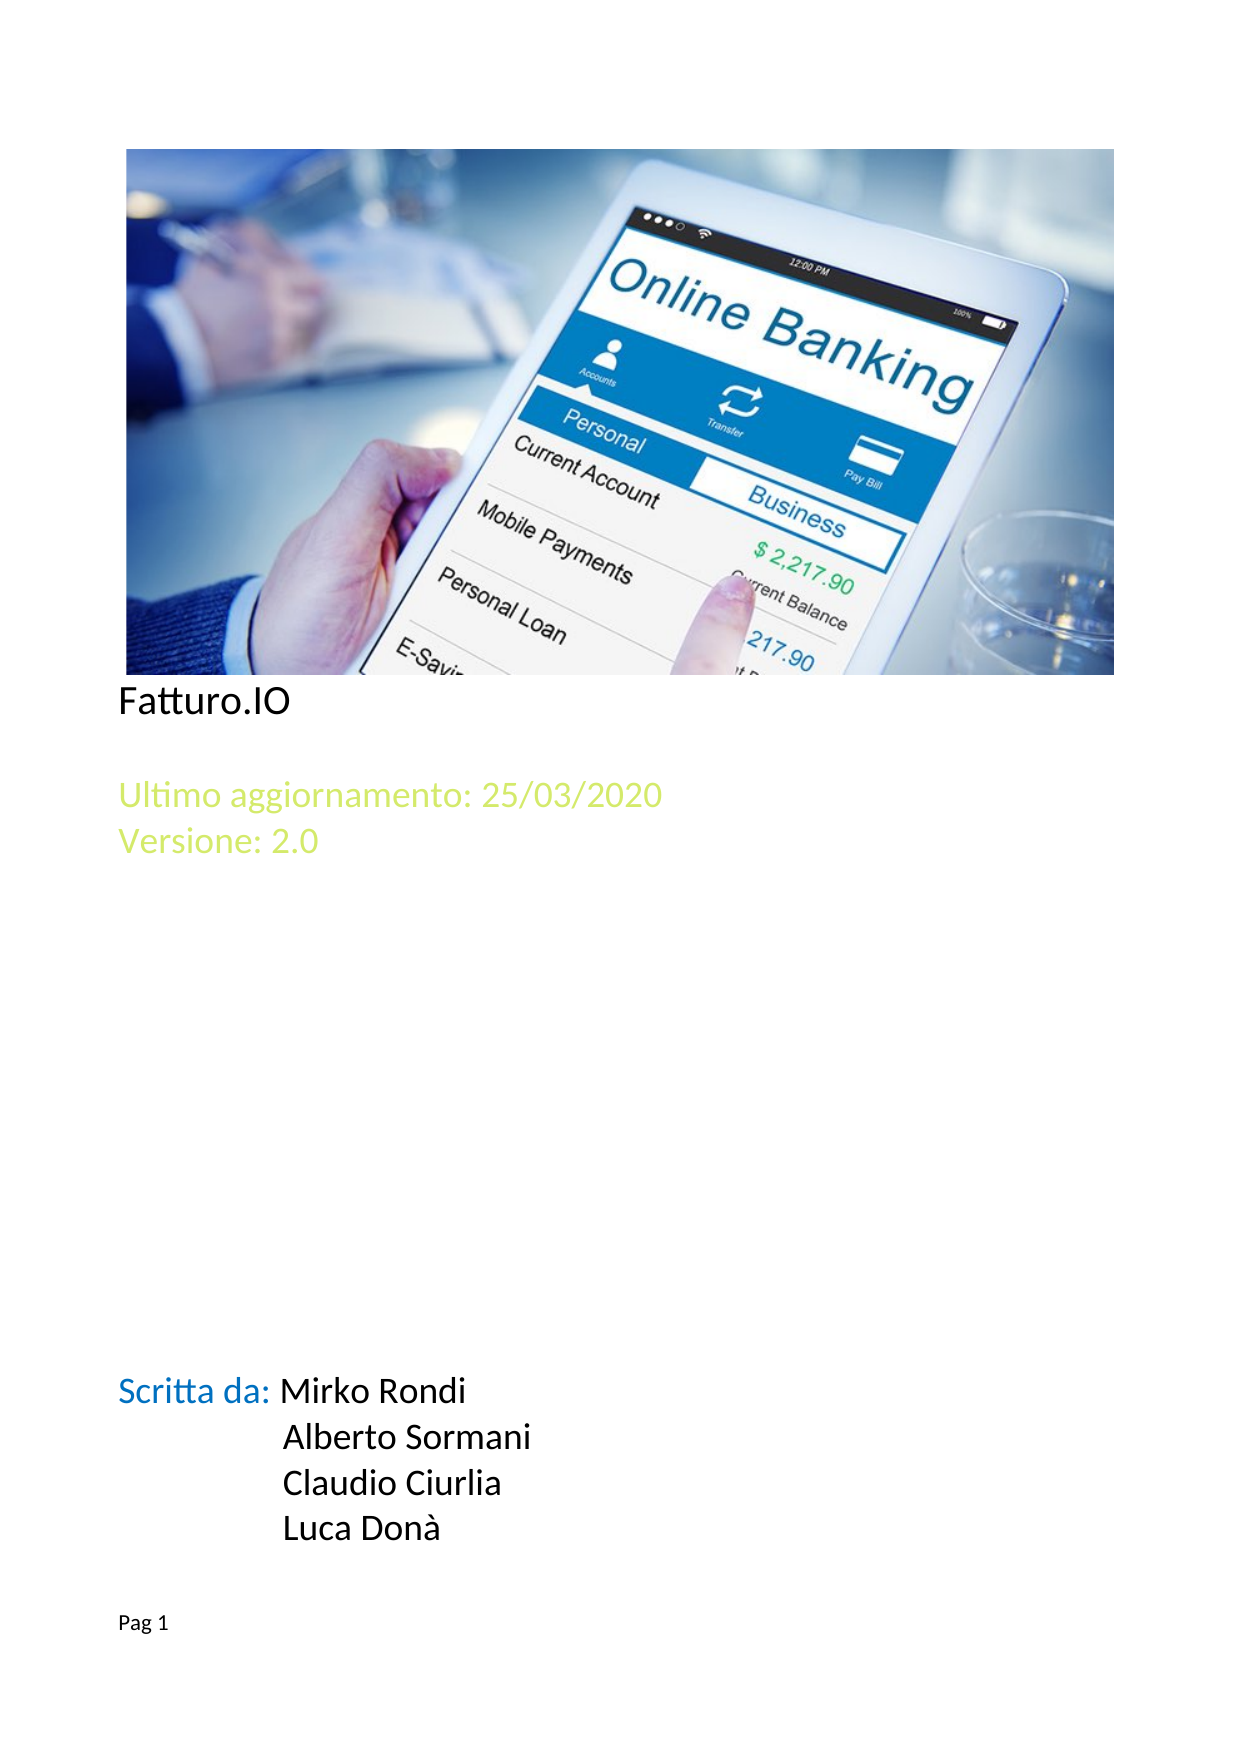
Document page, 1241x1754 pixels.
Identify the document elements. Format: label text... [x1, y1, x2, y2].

text Alberto Sormani [118, 1413, 1122, 1458]
text Scritta da: Mirko Rondi [118, 1367, 1122, 1413]
text Fatturo.IO [118, 148, 1122, 725]
text Luca Donà [118, 1504, 1122, 1550]
text Versione: 2.0 [118, 817, 1122, 863]
picture [126, 149, 1114, 675]
text Ultimo aggiornamento: 25/03/2020 [118, 771, 1122, 817]
text Claudio Ciurlia [118, 1458, 1122, 1504]
